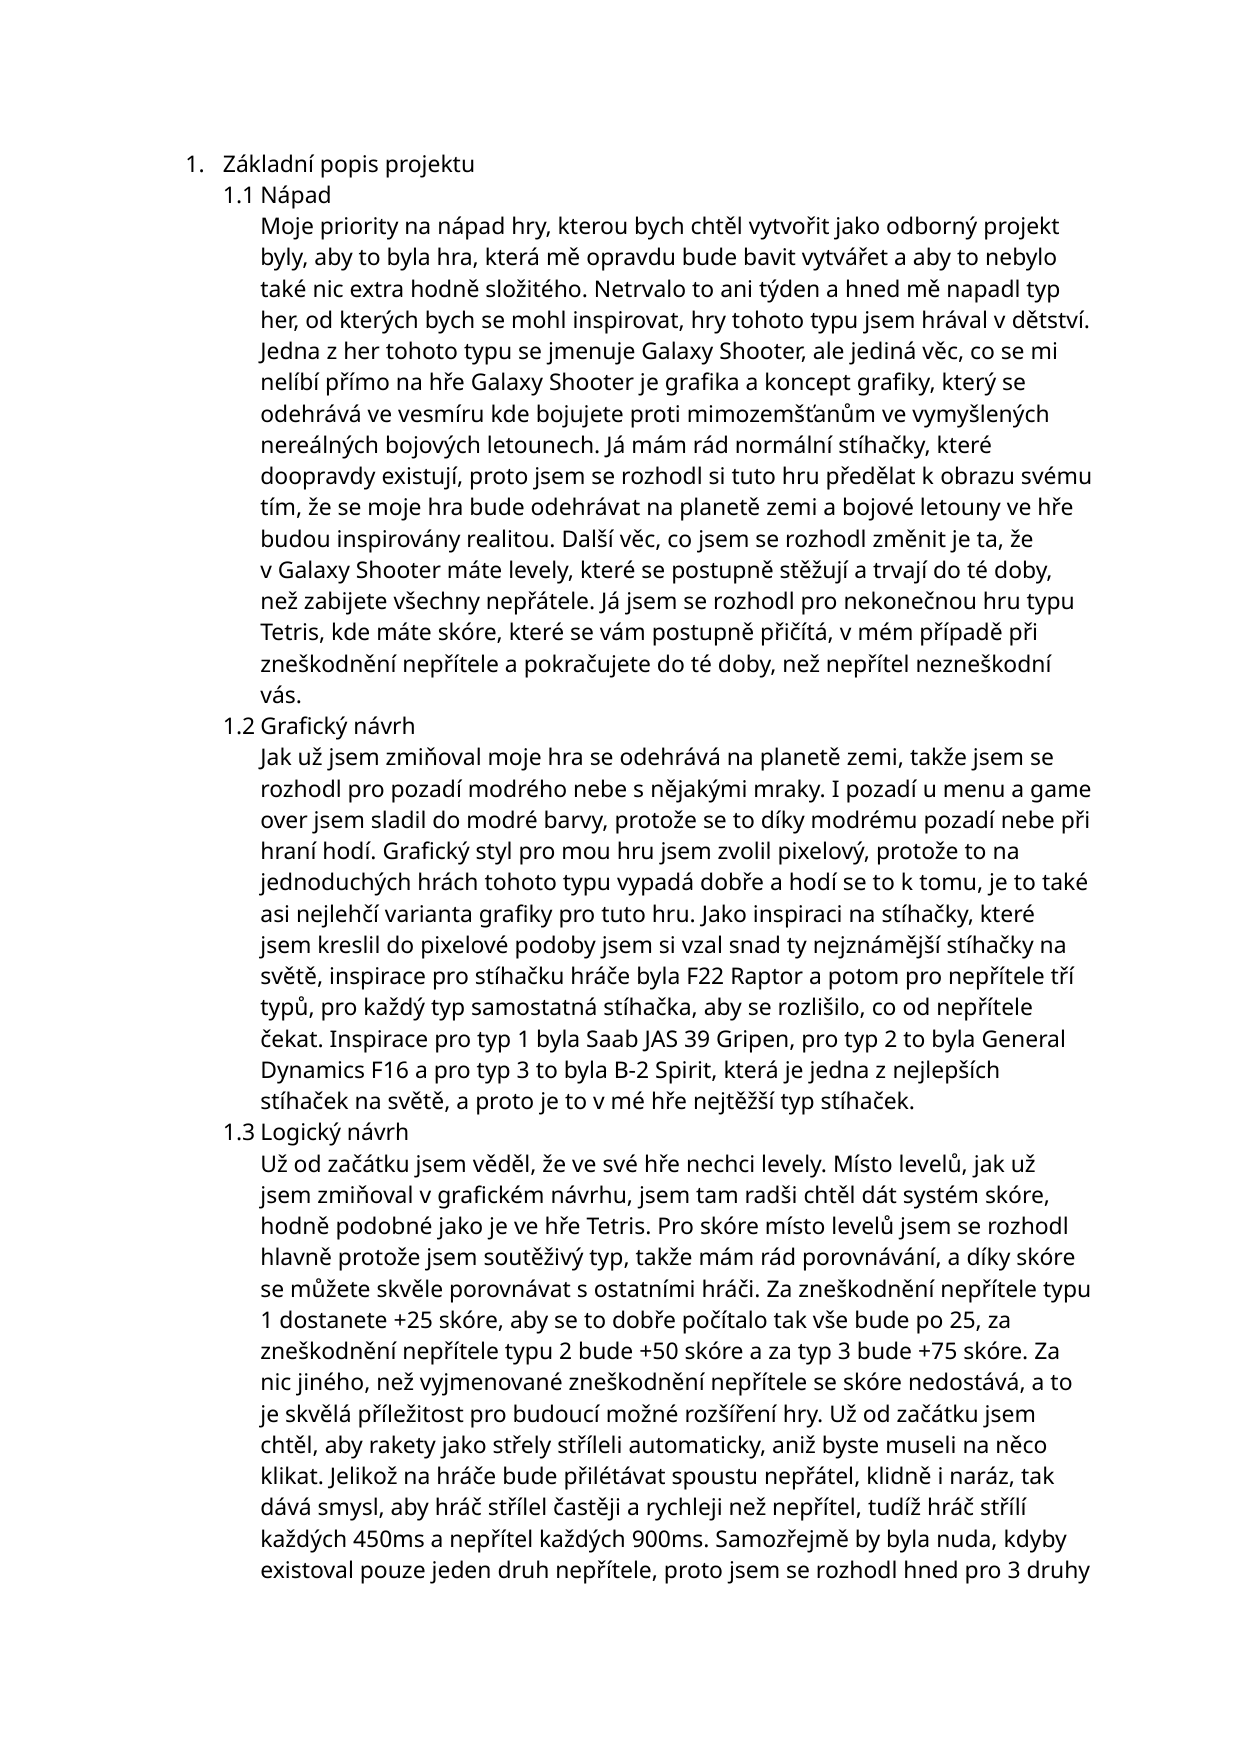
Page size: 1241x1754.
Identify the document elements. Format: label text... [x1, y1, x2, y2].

list Nápad [223, 179, 1093, 210]
list Grafický návrh [223, 710, 1093, 741]
text Už od začátku jsem věděl, že ve své hře nechci levely. Místo levelů, jak už jsem zmiňoval v grafickém návrhu, jsem tam radši chtěl dát systém skóre, hodně podobné jako je ve hře Tetris. Pro skóre místo levelů jsem se rozhodl hlavně protože jsem soutěživý typ, takže mám rád porovnávání, a díky skóre se můžete skvěle porovnávat s ostatními hráči. Za zneškodnění nepřítele typu 1 dostanete +25 skóre, aby se to dobře počítalo tak vše bude po 25, za zneškodnění nepřítele typu 2 bude +50 skóre a za typ 3 bude +75 skóre. Za nic jiného, než vyjmenované zneškodnění nepřítele se skóre nedostává, a to je skvělá příležitost pro budoucí možné rozšíření hry. Už od začátku jsem chtěl, aby rakety jako střely stříleli automaticky, aniž byste museli na něco klikat. Jelikož na hráče bude přilétávat spoustu nepřátel, klidně i naráz, tak dává smysl, aby hráč střílel častěji a rychleji než nepřítel, tudíž hráč střílí každých 450ms a nepřítel každých 900ms. Samozřejmě by byla nuda, kdyby existoval pouze jeden druh nepřítele, proto jsem se rozhodl hned pro 3 druhy [260, 1148, 1093, 1585]
list Základní popis projektu [185, 148, 1093, 179]
text Jak už jsem zmiňoval moje hra se odehrává na planetě zemi, takže jsem se rozhodl pro pozadí modrého nebe s nějakými mraky. I pozadí u menu a game over jsem sladil do modré barvy, protože se to díky modrému pozadí nebe při hraní hodí. Grafický styl pro mou hru jsem zvolil pixelový, protože to na jednoduchých hrách tohoto typu vypadá dobře a hodí se to k tomu, je to také asi nejlehčí varianta grafiky pro tuto hru. Jako inspiraci na stíhačky, které jsem kreslil do pixelové podoby jsem si vzal snad ty nejznámější stíhačky na světě, inspirace pro stíhačku hráče byla F22 Raptor a potom pro nepřítele tří typů, pro každý typ samostatná stíhačka, aby se rozlišilo, co od nepřítele čekat. Inspirace pro typ 1 byla Saab JAS 39 Gripen, pro typ 2 to byla General Dynamics F16 a pro typ 3 to byla B-2 Spirit, která je jedna z nejlepších stíhaček na světě, a proto je to v mé hře nejtěžší typ stíhaček. [260, 741, 1093, 1116]
text Moje priority na nápad hry, kterou bych chtěl vytvořit jako odborný projekt byly, aby to byla hra, která mě opravdu bude bavit vytvářet a aby to nebylo také nic extra hodně složitého. Netrvalo to ani týden a hned mě napadl typ her, od kterých bych se mohl inspirovat, hry tohoto typu jsem hrával v dětství. Jedna z her tohoto typu se jmenuje Galaxy Shooter, ale jediná věc, co se mi nelíbí přímo na hře Galaxy Shooter je grafika a koncept grafiky, který se odehrává ve vesmíru kde bojujete proti mimozemšťanům ve vymyšlených nereálných bojových letounech. Já mám rád normální stíhačky, které doopravdy existují, proto jsem se rozhodl si tuto hru předělat k obrazu svému tím, že se moje hra bude odehrávat na planetě zemi a bojové letouny ve hře budou inspirovány realitou. Další věc, co jsem se rozhodl změnit je ta, že v Galaxy Shooter máte levely, které se postupně stěžují a trvají do té doby, než zabijete všechny nepřátele. Já jsem se rozhodl pro nekonečnou hru typu Tetris, kde máte skóre, které se vám postupně přičítá, v mém případě při zneškodnění nepřítele a pokračujete do té doby, než nepřítel nezneškodní vás. [260, 210, 1093, 710]
list Logický návrh [223, 1116, 1093, 1148]
